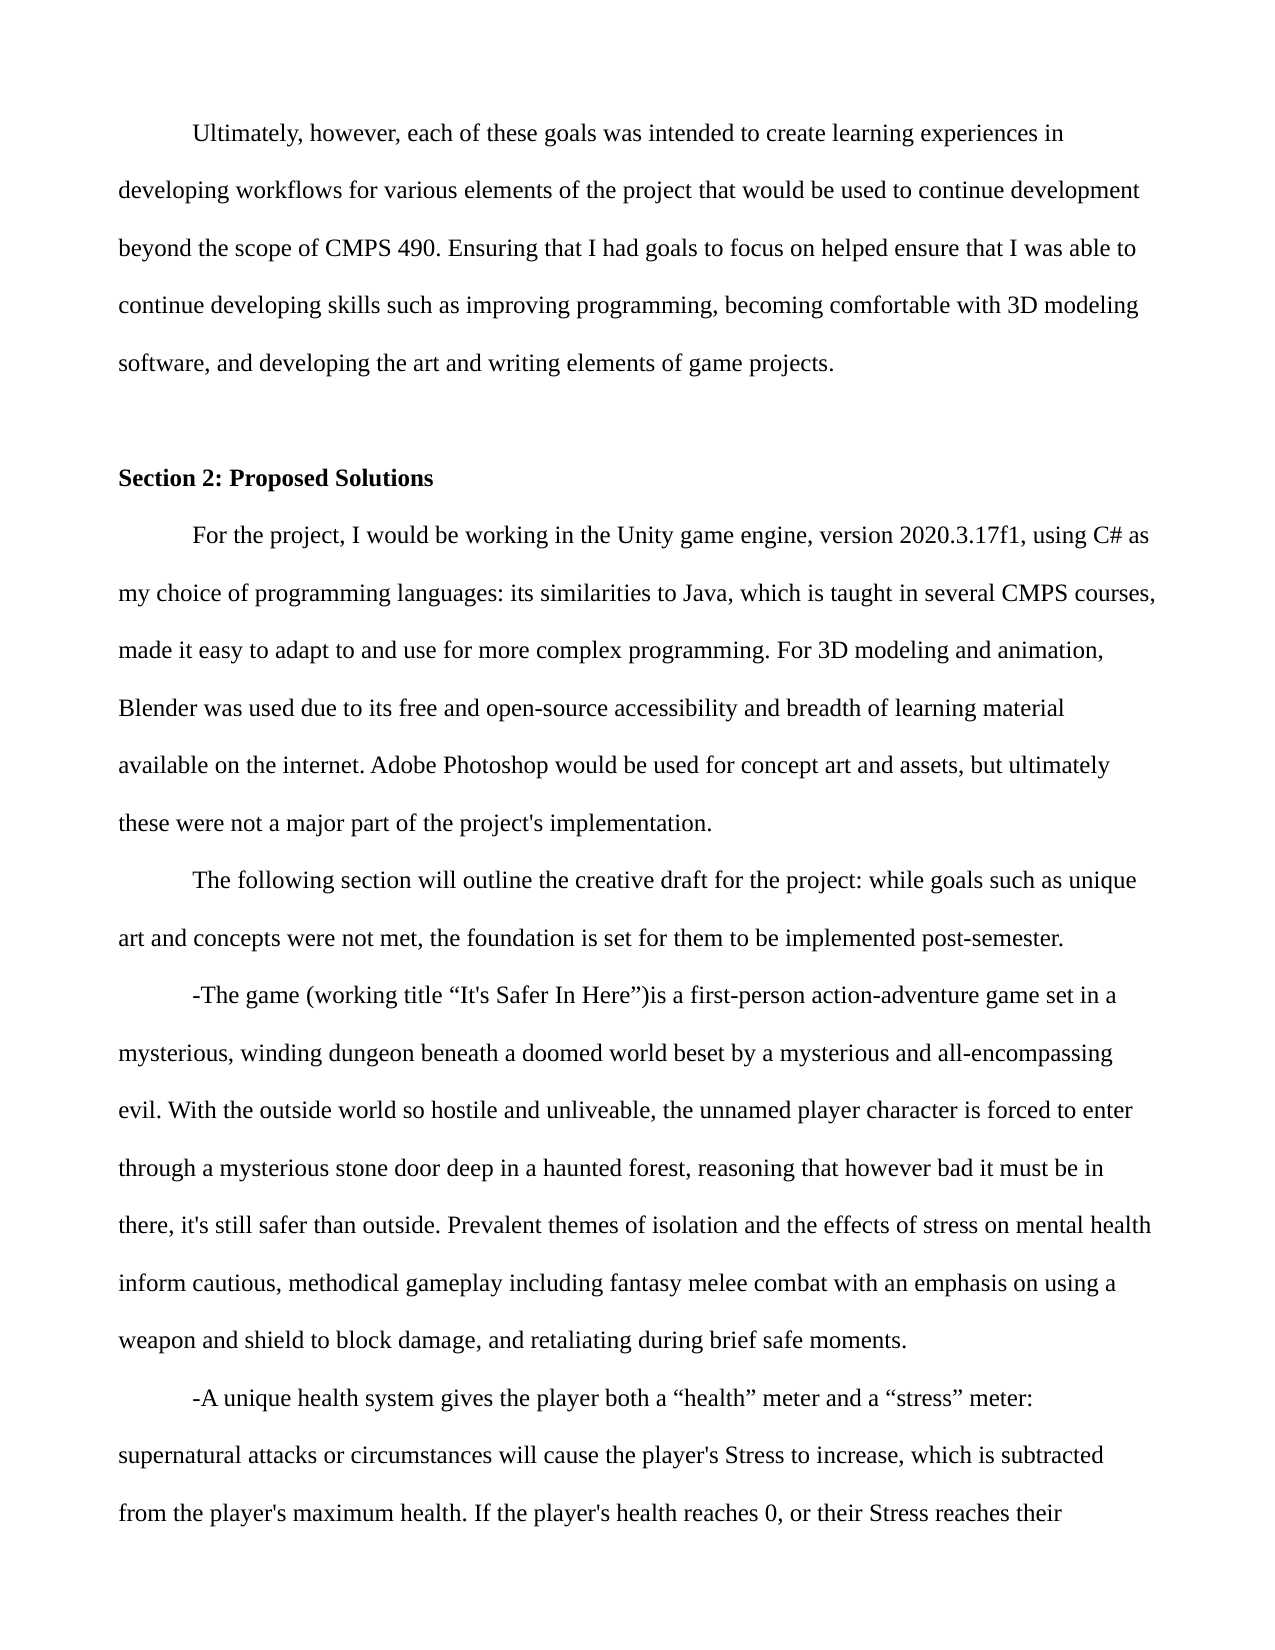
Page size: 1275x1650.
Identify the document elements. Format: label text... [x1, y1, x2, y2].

text Ultimately, however, each of these goals was intended to create learning experiences in developing workflows for various elements of the project that would be used to continue development beyond the scope of CMPS 490. Ensuring that I had goals to focus on helped ensure that I was able to continue developing skills such as improving programming, becoming comfortable with 3D modeling software, and developing the art and writing elements of game projects. [118, 118, 1157, 377]
text Section 2: Proposed Solutions [118, 463, 1157, 492]
text -A unique health system gives the player both a “health” meter and a “stress” meter: supernatural attacks or circumstances will cause the player's Stress to increase, which is subtracted from the player's maximum health. If the player's health reaches 0, or their Stress reaches their [118, 1383, 1157, 1527]
text The following section will outline the creative draft for the project: while goals such as unique art and concepts were not met, the foundation is set for them to be implemented post-semester. [118, 866, 1157, 952]
text For the project, I would be working in the Unity game engine, version 2020.3.17f1, using C# as my choice of programming languages: its similarities to Java, which is taught in several CMPS courses, made it easy to adapt to and use for more complex programming. For 3D modeling and animation, Blender was used due to its free and open-source accessibility and breadth of learning material available on the internet. Adobe Photoshop would be used for concept art and assets, but ultimately these were not a major part of the project's implementation. [118, 521, 1157, 837]
text -The game (working title “It's Safer In Here”)is a first-person action-adventure game set in a mysterious, winding dungeon beneath a doomed world beset by a mysterious and all-encompassing evil. With the outside world so hostile and unliveable, the unnamed player character is forced to enter through a mysterious stone door deep in a haunted forest, reasoning that however bad it must be in there, it's still safer than outside. Prevalent themes of isolation and the effects of stress on mental health inform cautious, methodical gameplay including fantasy melee combat with an emphasis on using a weapon and shield to block damage, and retaliating during brief safe moments. [118, 981, 1157, 1354]
